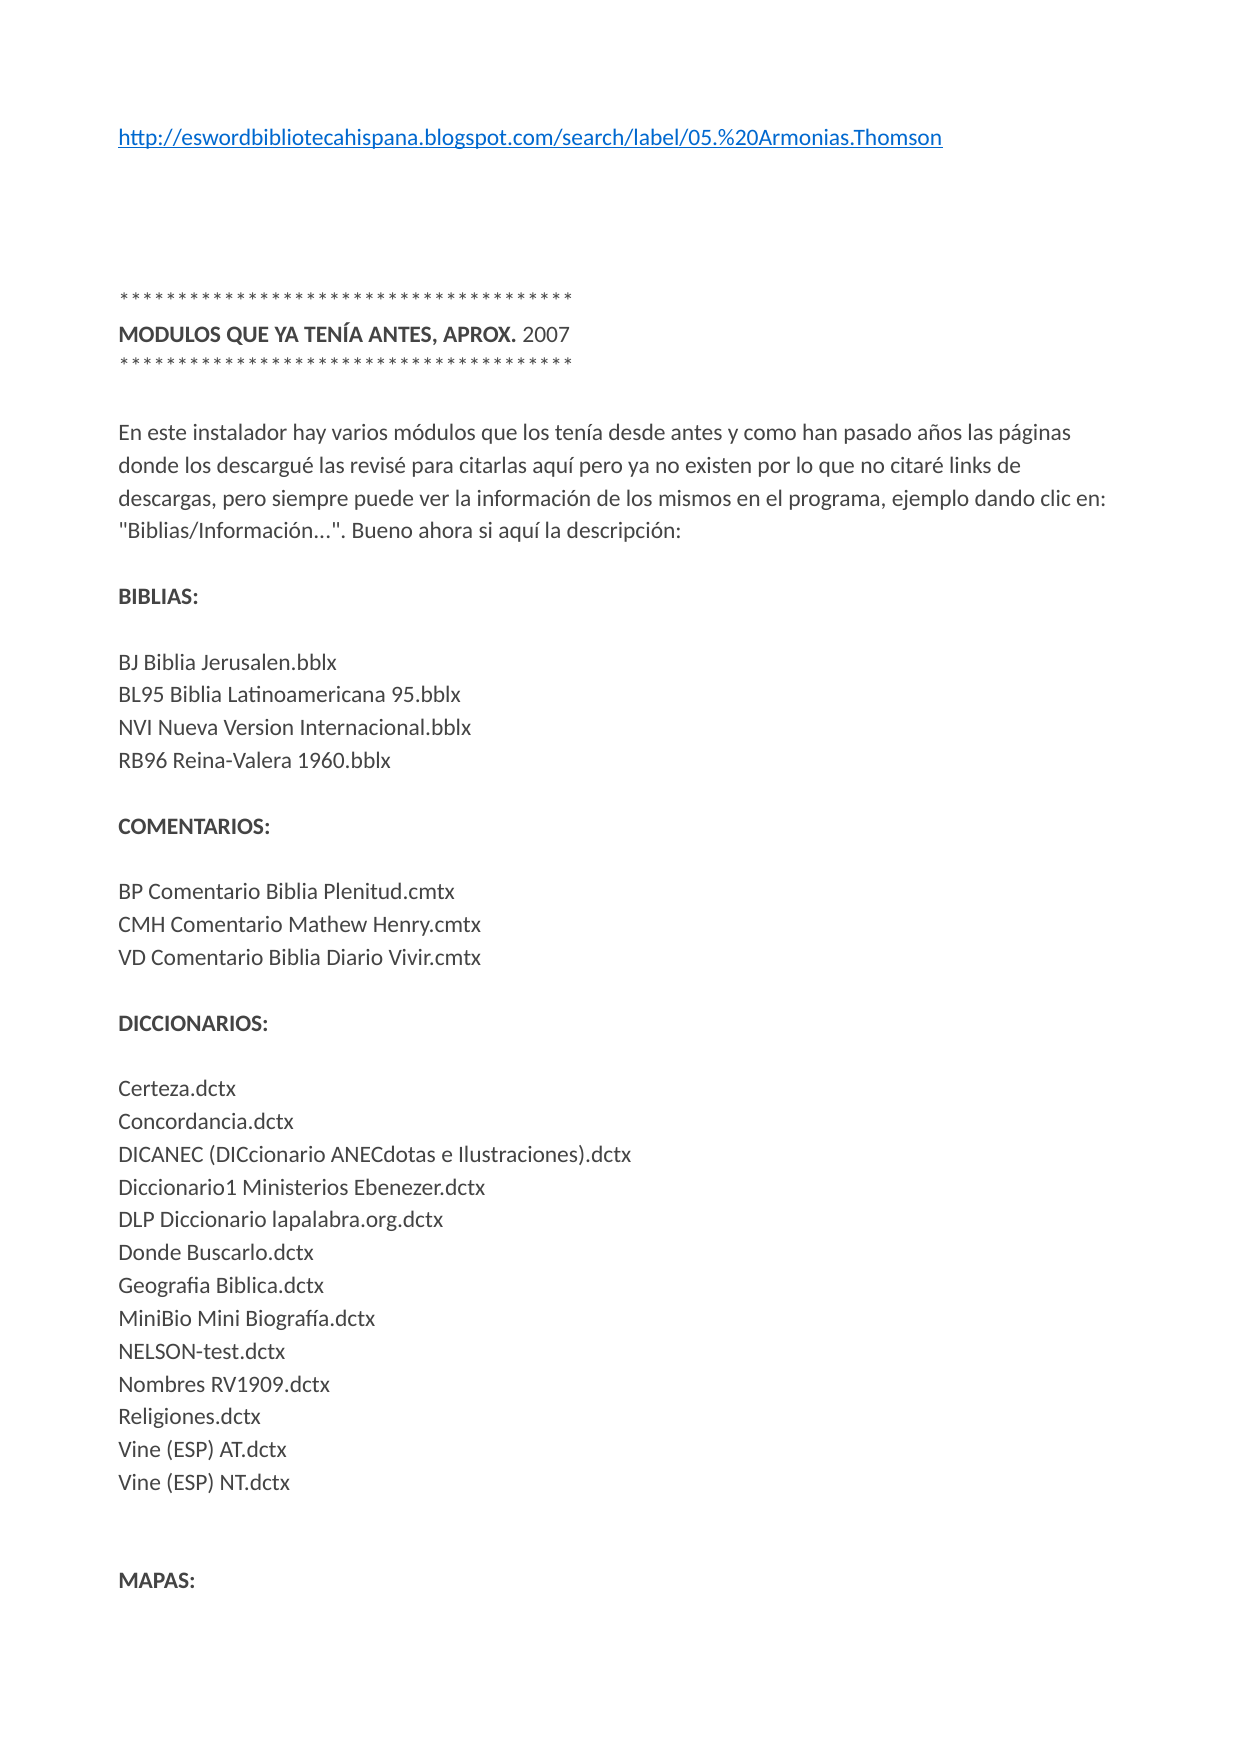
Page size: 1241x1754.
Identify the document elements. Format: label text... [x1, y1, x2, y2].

text MODULOS QUE YA TENÍA ANTES, APROX. 2007 [118, 315, 1122, 348]
text Religiones.dctx [118, 1398, 1122, 1431]
text Certeza.dctx [118, 1070, 1122, 1102]
text Donde Buscarlo.dctx [118, 1234, 1122, 1267]
text *************************************** [118, 348, 1122, 381]
text DLP Diccionario lapalabra.org.dctx [118, 1201, 1122, 1234]
text BJ Biblia Jerusalen.bblx [118, 643, 1122, 676]
text http://eswordbibliotecahispana.blogspot.com/search/label/05.%20Armonias.Thomson [118, 118, 1122, 151]
text *************************************** [118, 282, 1122, 315]
text DICANEC (DICcionario ANECdotas e Ilustraciones).dctx [118, 1135, 1122, 1168]
text COMENTARIOS: [118, 807, 1122, 840]
text DICCIONARIOS: [118, 1004, 1122, 1037]
text BL95 Biblia Latinoamericana 95.bblx [118, 676, 1122, 709]
text CMH Comentario Mathew Henry.cmtx [118, 906, 1122, 938]
text VD Comentario Biblia Diario Vivir.cmtx [118, 938, 1122, 971]
text Concordancia.dctx [118, 1102, 1122, 1135]
text En este instalador hay varios módulos que los tenía desde antes y como han pasado años las páginas donde los descargué las revisé para citarlas aquí pero ya no existen por lo que no citaré links de descargas, pero siempre puede ver la información de los mismos en el programa, ejemplo dando clic en: "Biblias/Información...". Bueno ahora si aquí la descripción: [118, 413, 1122, 545]
text BIBLIAS: [118, 577, 1122, 610]
text MAPAS: [118, 1562, 1122, 1595]
text MiniBio Mini Biografía.dctx [118, 1299, 1122, 1332]
text Vine (ESP) AT.dctx [118, 1431, 1122, 1463]
text NVI Nueva Version Internacional.bblx [118, 709, 1122, 742]
text BP Comentario Biblia Plenitud.cmtx [118, 873, 1122, 906]
text NELSON-test.dctx [118, 1332, 1122, 1365]
text Geografia Biblica.dctx [118, 1267, 1122, 1299]
text RB96 Reina-Valera 1960.bblx [118, 742, 1122, 774]
text Nombres RV1909.dctx [118, 1365, 1122, 1398]
text Vine (ESP) NT.dctx [118, 1463, 1122, 1496]
text Diccionario1 Ministerios Ebenezer.dctx [118, 1168, 1122, 1201]
